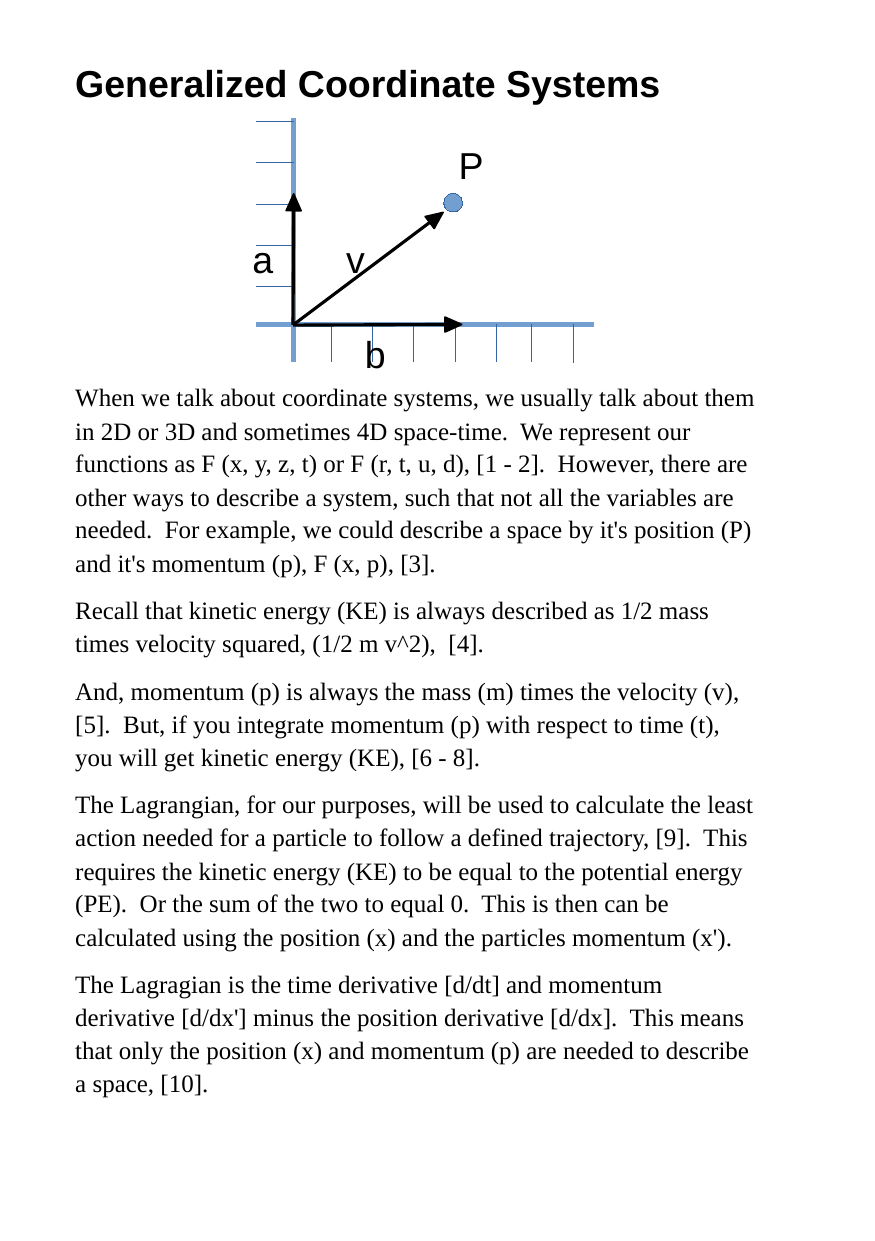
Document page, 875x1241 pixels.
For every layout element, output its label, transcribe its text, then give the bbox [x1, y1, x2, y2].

text The Lagragian is the time derivative [d/dt] and momentum derivative [d/dx'] minus the position derivative [d/dx]. This means that only the position (x) and momentum (p) are needed to describe a space, [10]. [75, 970, 756, 1098]
subtitle Generalized Coordinate Systems [75, 62, 756, 106]
text Recall that kinetic energy (KE) is always described as 1/2 mass times velocity squared, (1/2 m v^2), [4]. [75, 596, 756, 658]
text And, momentum (p) is always the mass (m) times the velocity (v), [5]. But, if you integrate momentum (p) with respect to time (t), you will get kinetic energy (KE), [6 - 8]. [75, 677, 756, 772]
text The Lagrangian, for our purposes, will be used to calculate the least action needed for a particle to follow a defined trajectory, [9]. This requires the kinetic energy (KE) to be equal to the potential energy (PE). Or the sum of the two to equal 0. This is then can be calculated using the position (x) and the particles momentum (x'). [75, 791, 756, 951]
text When we talk about coordinate systems, we usually talk about them in 2D or 3D and sometimes 4D space-time. We represent our functions as F (x, y, z, t) or F (r, t, u, d), [1 - 2]. However, there are other ways to describe a system, such that not all the variables are needed. For example, we could describe a space by it's position (P) and it's momentum (p), F (x, p), [3]. [75, 383, 756, 577]
